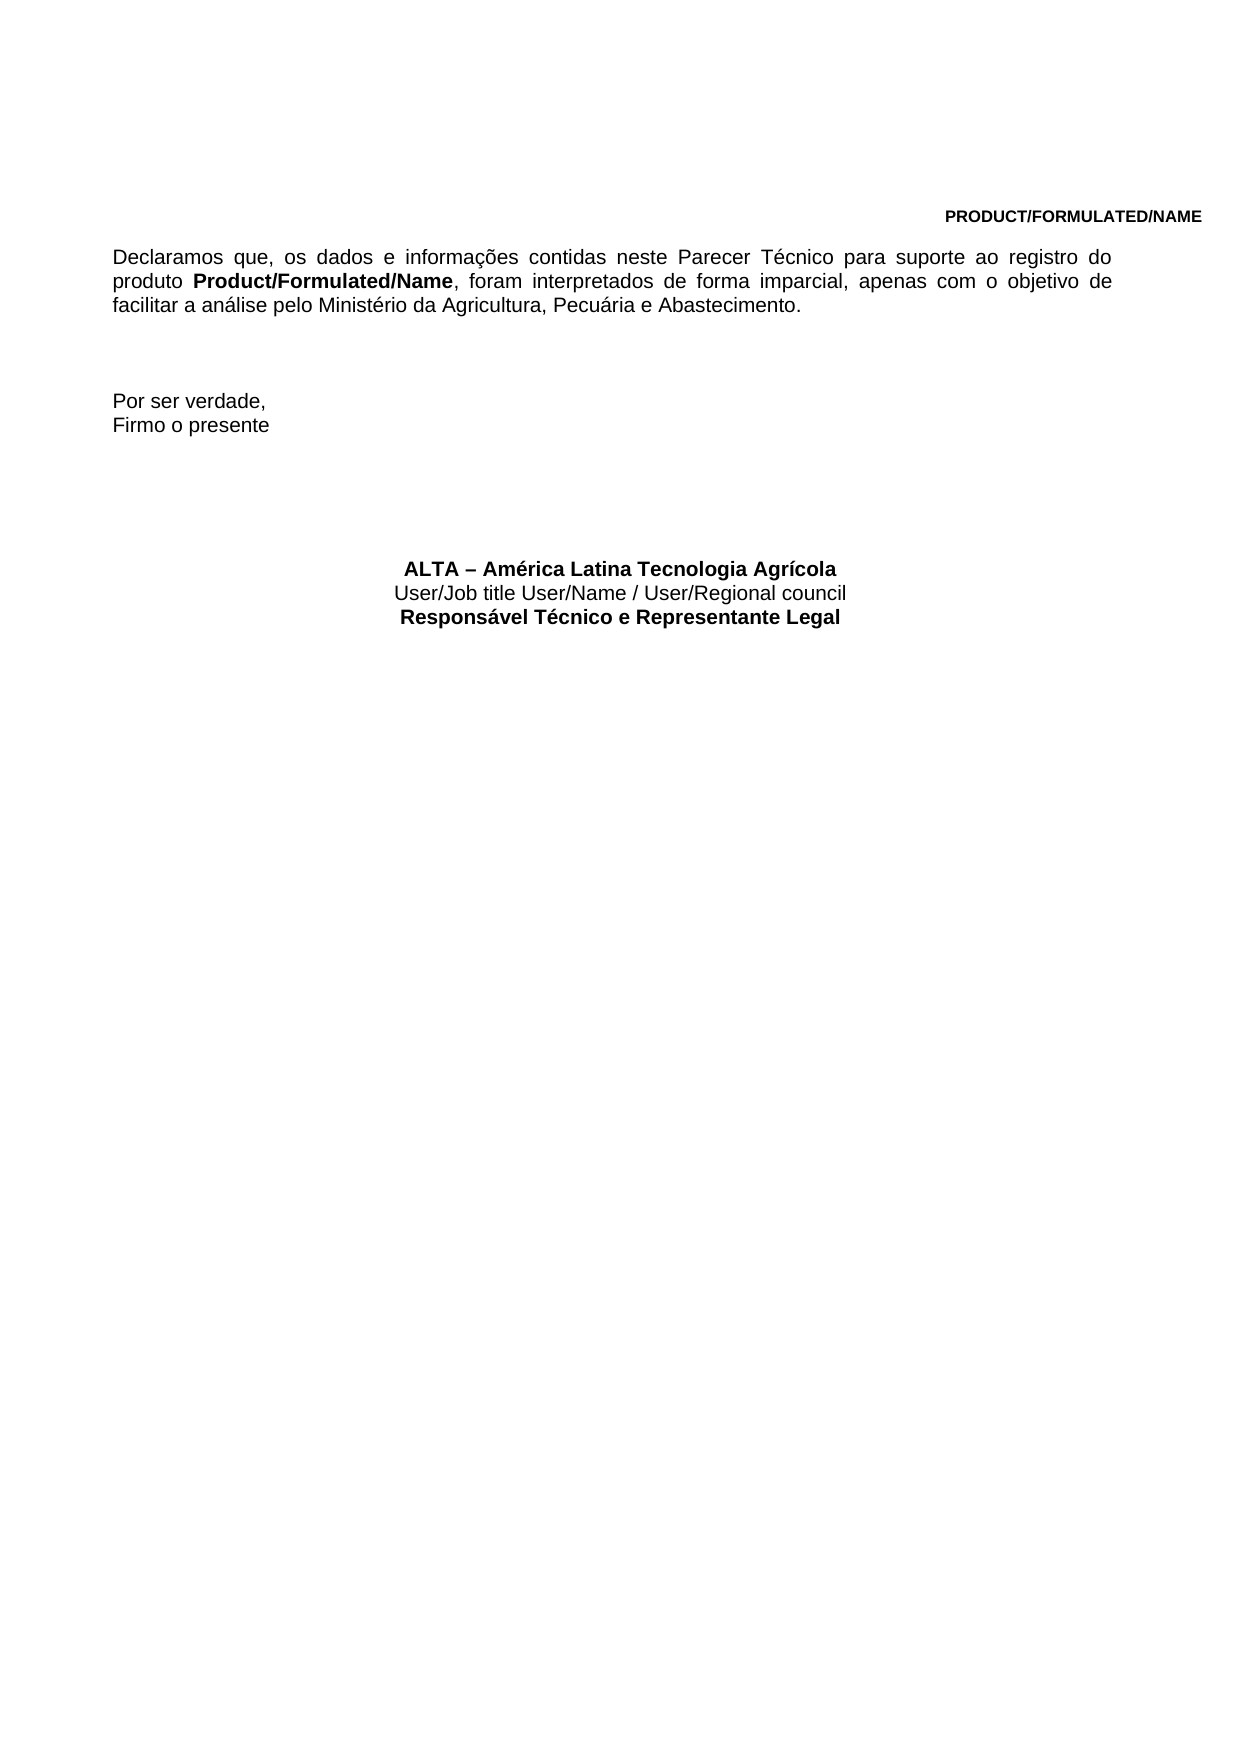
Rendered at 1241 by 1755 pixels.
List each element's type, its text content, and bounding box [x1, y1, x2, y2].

text Firmo o presente [112, 413, 1128, 437]
text User/Job title User/Name / User/Regional council [112, 581, 1128, 604]
text Por ser verdade, [112, 389, 1128, 413]
text Declaramos que, os dados e informações contidas neste Parecer Técnico para suporte ao registro do produto Product/Formulated/Name, foram interpretados de forma imparcial, apenas com o objetivo de facilitar a análise pelo Ministério da Agricultura, Pecuária e Abastecimento. [112, 245, 1113, 317]
text Responsável Técnico e Representante Legal [112, 604, 1128, 628]
text ALTA – América Latina Tecnologia Agrícola [112, 557, 1128, 581]
